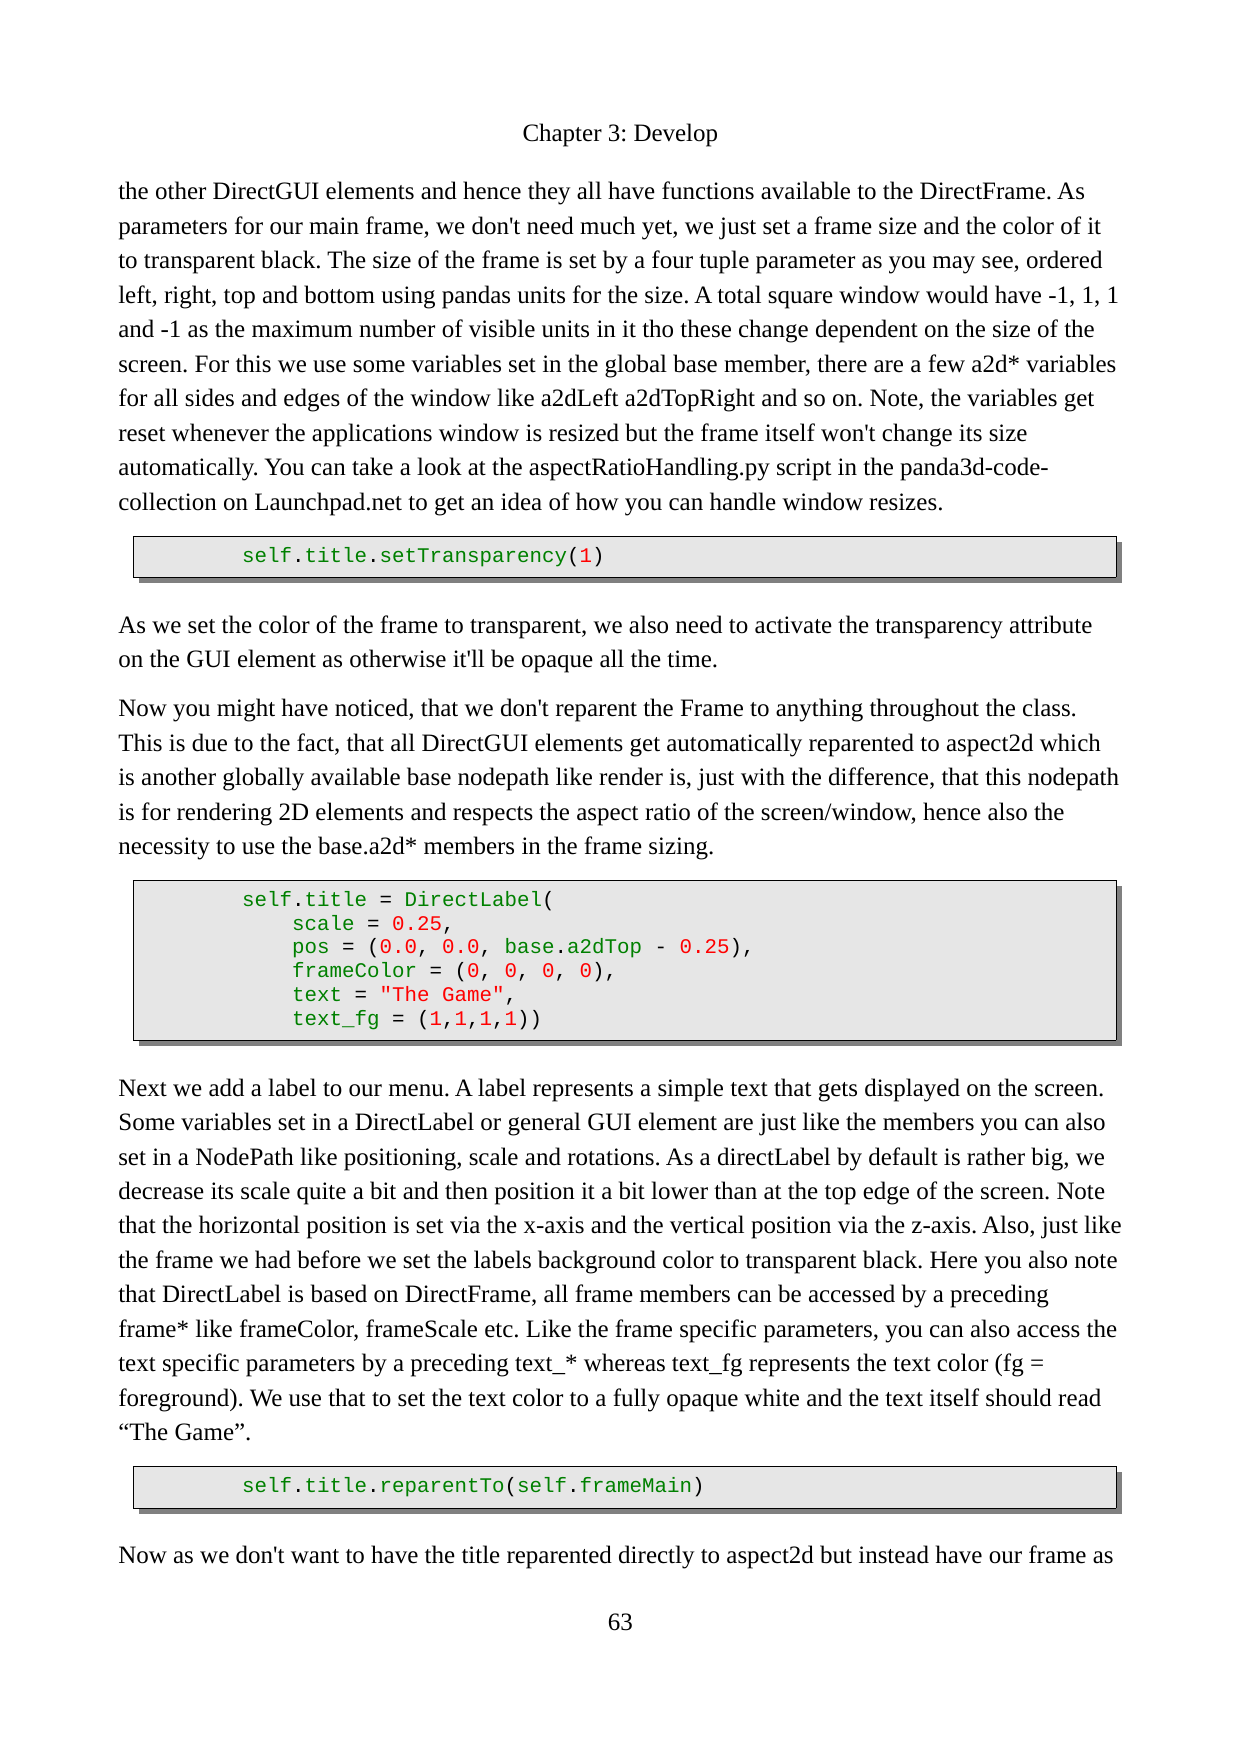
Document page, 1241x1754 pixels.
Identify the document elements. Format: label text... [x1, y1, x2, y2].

text As we set the color of the frame to transparent, we also need to activate the transparency attribute on the GUI element as otherwise it'll be opaque all the time. [118, 610, 1122, 673]
text scale = 0.25, [134, 904, 1116, 928]
text text = "The Game", [134, 975, 1116, 998]
text Now you might have noticed, that we don't reparent the Frame to anything throughout the class. This is due to the fact, that all DirectGUI elements get automatically reparented to aspect2d which is another globally available base nodepath like render is, just with the difference, that this nodepath is for rendering 2D elements and respects the aspect ratio of the screen/window, hence also the necessity to use the base.a2d* members in the frame sizing. [118, 693, 1122, 860]
text text_fg = (1,1,1,1)) [134, 998, 1116, 1040]
text pos = (0.0, 0.0, base.a2dTop - 0.25), [134, 928, 1116, 951]
text self.title = DirectLabel( [134, 881, 1116, 904]
text self.title.setTransparency(1) [134, 537, 1116, 577]
text Next we add a label to our menu. A label represents a simple text that gets displayed on the screen. Some variables set in a DirectLabel or general GUI element are just like the members you can also set in a NodePath like positioning, scale and rotations. As a directLabel by default is rather big, we decrease its scale quite a bit and then position it a bit lower than at the top edge of the screen. Note that the horizontal position is set via the x-axis and the vertical position via the z-axis. Also, just like the frame we had before we set the labels background color to transparent black. Here you also note that DirectLabel is based on DirectFrame, all frame members can be accessed by a preceding frame* like frameColor, frameScale etc. Like the frame specific parameters, you can also access the text specific parameters by a preceding text_* whereas text_fg represents the text color (fg = foreground). We use that to set the text color to a fully opaque white and the text itself should read “The Game”. [118, 1073, 1122, 1446]
text the other DirectGUI elements and hence they all have functions available to the DirectFrame. As parameters for our main frame, we don't need much yet, we just set a frame size and the color of it to transparent black. The size of the frame is set by a four tuple parameter as you may see, ordered left, right, top and bottom using pandas units for the size. A total square window would have -1, 1, 1 and -1 as the maximum number of visible units in it tho these change dependent on the size of the screen. For this we use some variables set in the global base member, there are a few a2d* variables for all sides and edges of the window like a2dLeft a2dTopRight and so on. Note, the variables get reset whenever the applications window is resized but the frame itself won't change its size automatically. You can take a look at the aspectRatioHandling.py script in the panda3d-code-collection on Launchpad.net to get an idea of how you can handle window resizes. [118, 176, 1122, 515]
text self.title.reparentTo(self.frameMain) [134, 1467, 1116, 1508]
text frameColor = (0, 0, 0, 0), [134, 951, 1116, 975]
text Now as we don't want to have the title reparented directly to aspect2d but instead have our frame as [118, 1541, 1122, 1569]
